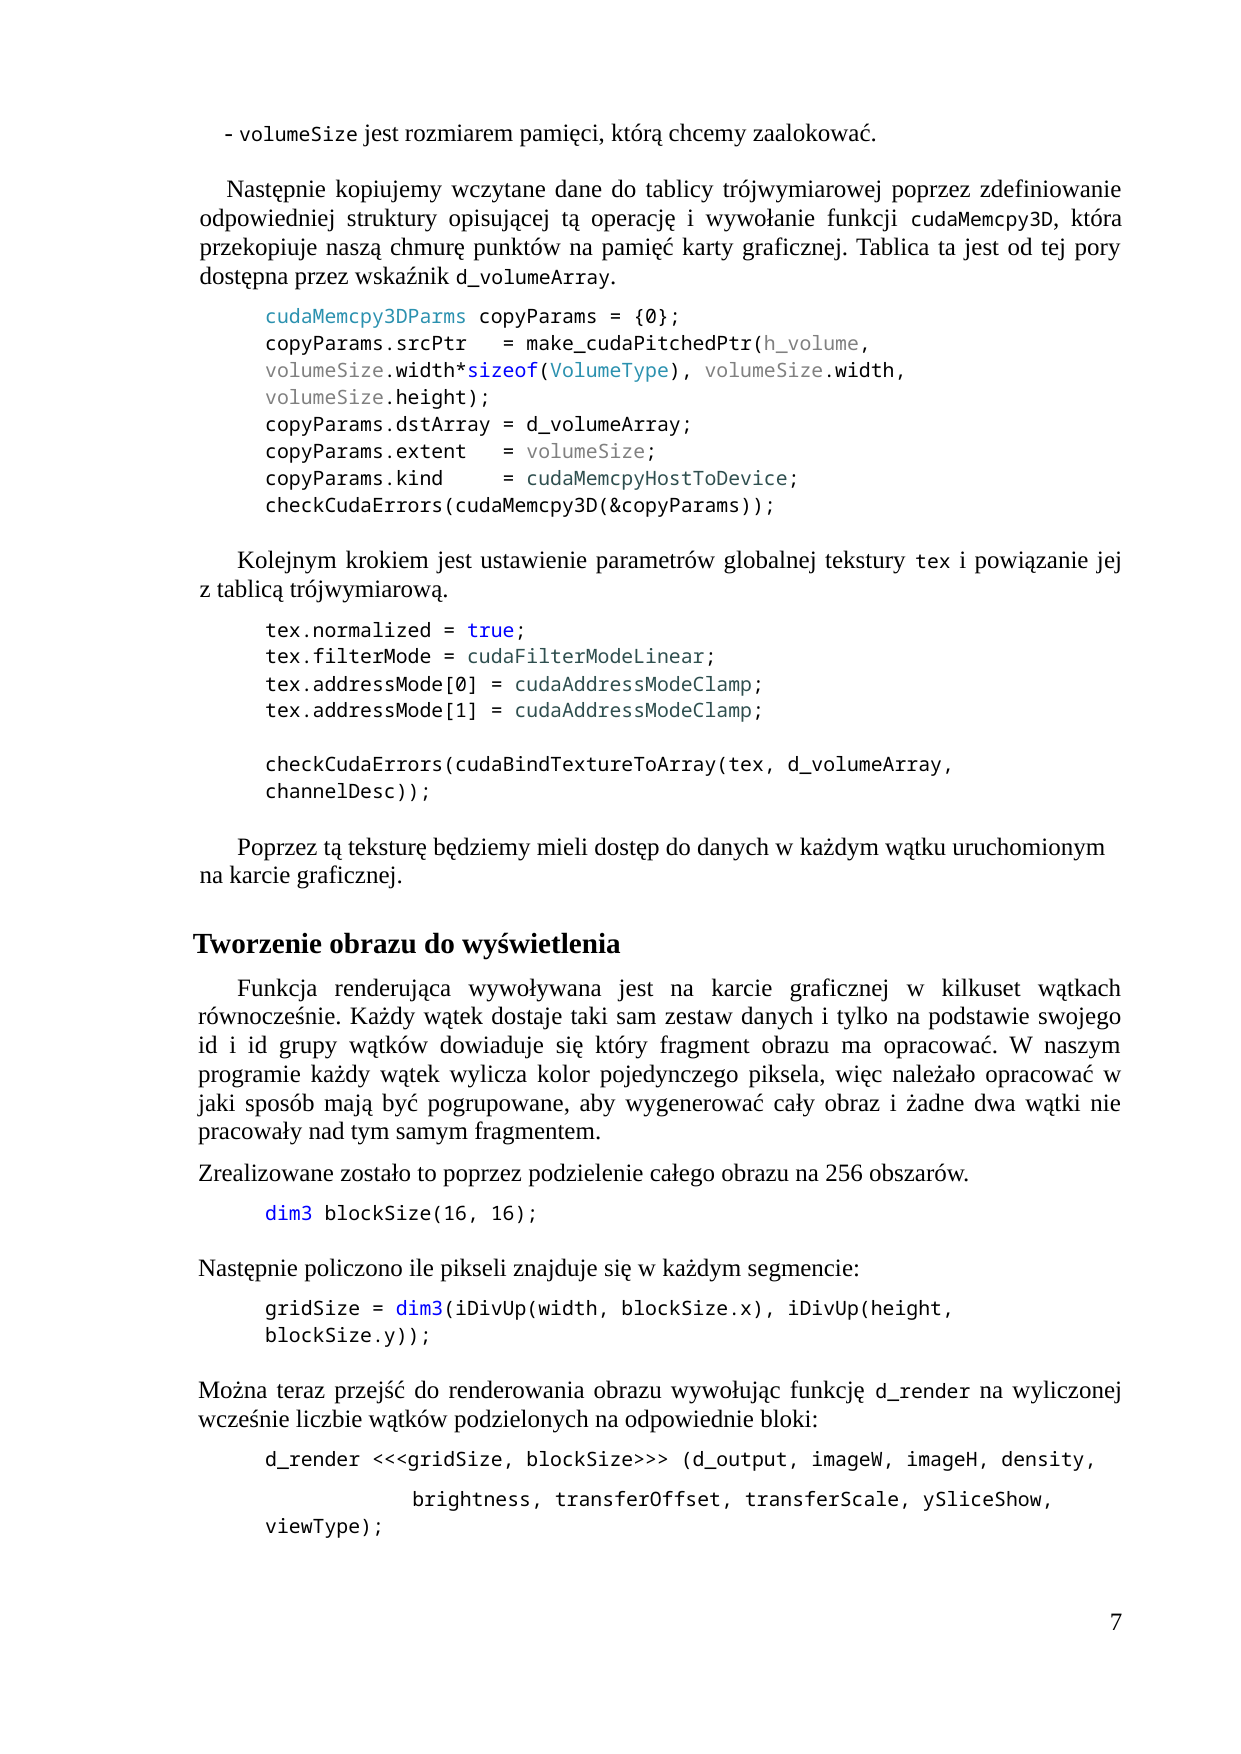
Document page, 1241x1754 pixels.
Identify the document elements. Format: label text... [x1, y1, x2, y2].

text Zrealizowane zostało to poprzez podzielenie całego obrazu na 256 obszarów. [198, 1158, 1122, 1186]
text tex.addressMode[1] = cudaAddressModeClamp; [265, 697, 1122, 724]
text tex.addressMode[0] = cudaAddressModeClamp; [265, 670, 1122, 697]
text tex.filterMode = cudaFilterModeLinear; [265, 643, 1122, 670]
text copyParams.extent = volumeSize; [265, 437, 1122, 464]
text checkCudaErrors(cudaMemcpy3D(&copyParams)); [265, 491, 1122, 518]
text checkCudaErrors(cudaBindTextureToArray(tex, d_volumeArray, channelDesc)); [265, 751, 1122, 805]
text Funkcja renderująca wywoływana jest na karcie graficznej w kilkuset wątkach równocześnie. Każdy wątek dostaje taki sam zestaw danych i tylko na podstawie swojego id i id grupy wątków dowiaduje się który fragment obrazu ma opracować. W naszym programie każdy wątek wylicza kolor pojedynczego piksela, więc należało opracować w jaki sposób mają być pogrupowane, aby wygenerować cały obraz i żadne dwa wątki nie pracowały nad tym samym fragmentem. [198, 973, 1122, 1145]
text Można teraz przejść do renderowania obrazu wywołując funkcję d_render na wyliczonej wcześnie liczbie wątków podzielonych na odpowiednie bloki: [198, 1375, 1122, 1433]
text Następnie policzono ile pikseli znajduje się w każdym segmencie: [198, 1253, 1122, 1282]
text copyParams.dstArray = d_volumeArray; [265, 411, 1122, 437]
text copyParams.srcPtr = make_cudaPitchedPtr(h_volume, volumeSize.width*sizeof(VolumeType), volumeSize.width, volumeSize.height); [265, 329, 1122, 411]
text Następnie kopiujemy wczytane dane do tablicy trójwymiarowej poprzez zdefiniowanie odpowiedniej struktury opisującej tą operację i wywołanie funkcji cudaMemcpy3D, która przekopiuje naszą chmurę punktów na pamięć karty graficznej. Tablica ta jest od tej pory dostępna przez wskaźnik d_volumeArray. [199, 174, 1122, 290]
text Kolejnym krokiem jest ustawienie parametrów globalnej tekstury tex i powiązanie jej z tablicą trójwymiarową. [199, 545, 1122, 603]
text copyParams.kind = cudaMemcpyHostToDevice; [265, 464, 1122, 491]
text gridSize = dim3(iDivUp(width, blockSize.x), iDivUp(height, blockSize.y)); [265, 1294, 1122, 1348]
text dim3 blockSize(16, 16); [265, 1199, 1122, 1226]
text tex.normalized = true; [265, 616, 1122, 643]
text d_render <<<gridSize, blockSize>>> (d_output, imageW, imageH, density, [265, 1446, 1122, 1472]
text brightness, transferOffset, transferScale, ySliceShow, viewType); [265, 1485, 1122, 1539]
subtitle Tworzenie obrazu do wyświetlenia [178, 927, 1122, 960]
text - volumeSize jest rozmiarem pamięci, którą chcemy zaalokować. [224, 118, 1122, 147]
text cudaMemcpy3DParms copyParams = {0}; [265, 303, 1122, 329]
text Poprzez tą teksturę będziemy mieli dostęp do danych w każdym wątku uruchomionym na karcie graficznej. [199, 832, 1122, 889]
